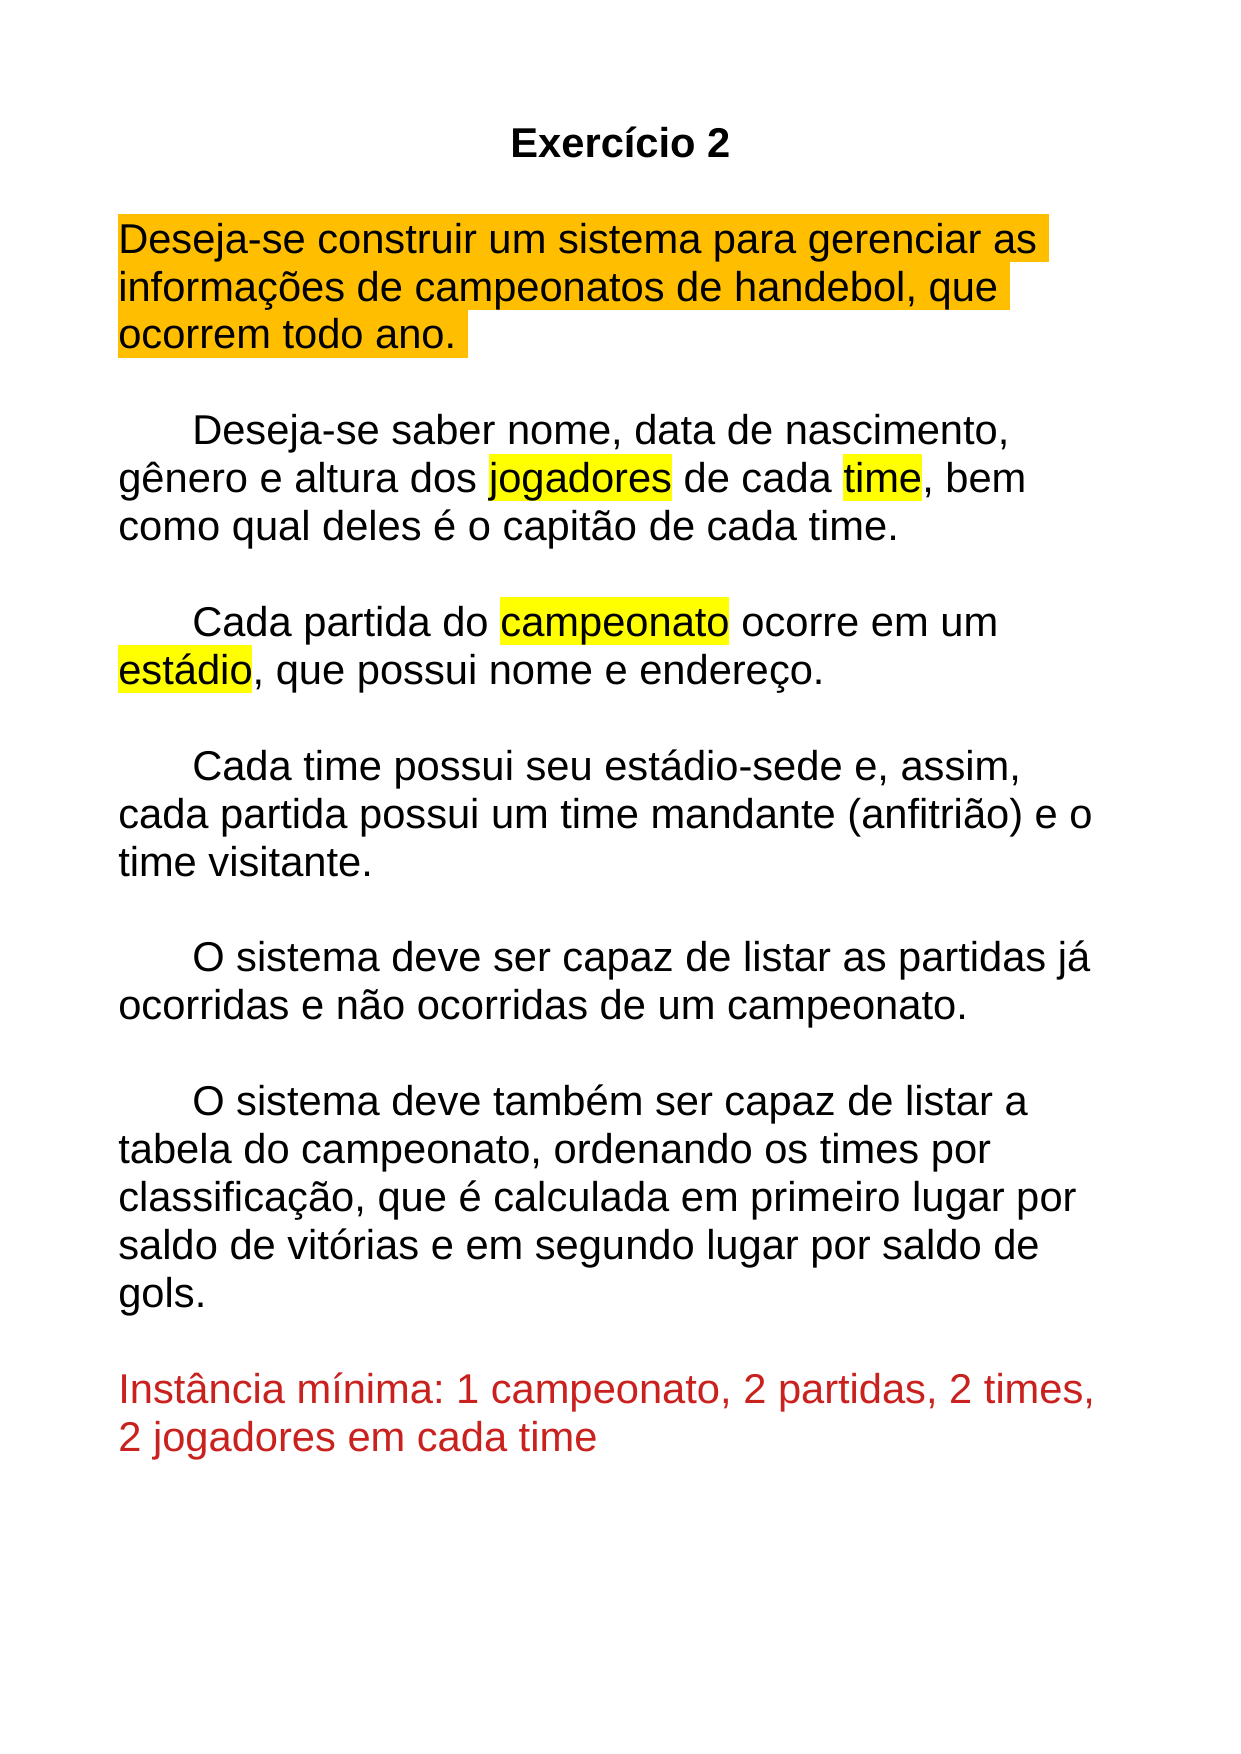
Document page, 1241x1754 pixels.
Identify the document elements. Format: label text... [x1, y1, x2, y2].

text O sistema deve também ser capaz de listar a tabela do campeonato, ordenando os times por classificação, que é calculada em primeiro lugar por saldo de vitórias e em segundo lugar por saldo de gols. [118, 1076, 1122, 1316]
text Deseja-se construir um sistema para gerenciar as informações de campeonatos de handebol, que ocorrem todo ano. [118, 214, 1122, 358]
text Cada time possui seu estádio-sede e, assim, cada partida possui um time mandante (anfitrião) e o time visitante. [118, 741, 1122, 885]
text Exercício 2 [118, 118, 1122, 166]
text O sistema deve ser capaz de listar as partidas já ocorridas e não ocorridas de um campeonato. [118, 933, 1122, 1028]
text Instância mínima: 1 campeonato, 2 partidas, 2 times, 2 jogadores em cada time [118, 1316, 1122, 1508]
text Deseja-se saber nome, data de nascimento, gênero e altura dos jogadores de cada time, bem como qual deles é o capitão de cada time. [118, 406, 1122, 549]
text Cada partida do campeonato ocorre em um estádio, que possui nome e endereço. [118, 597, 1122, 693]
